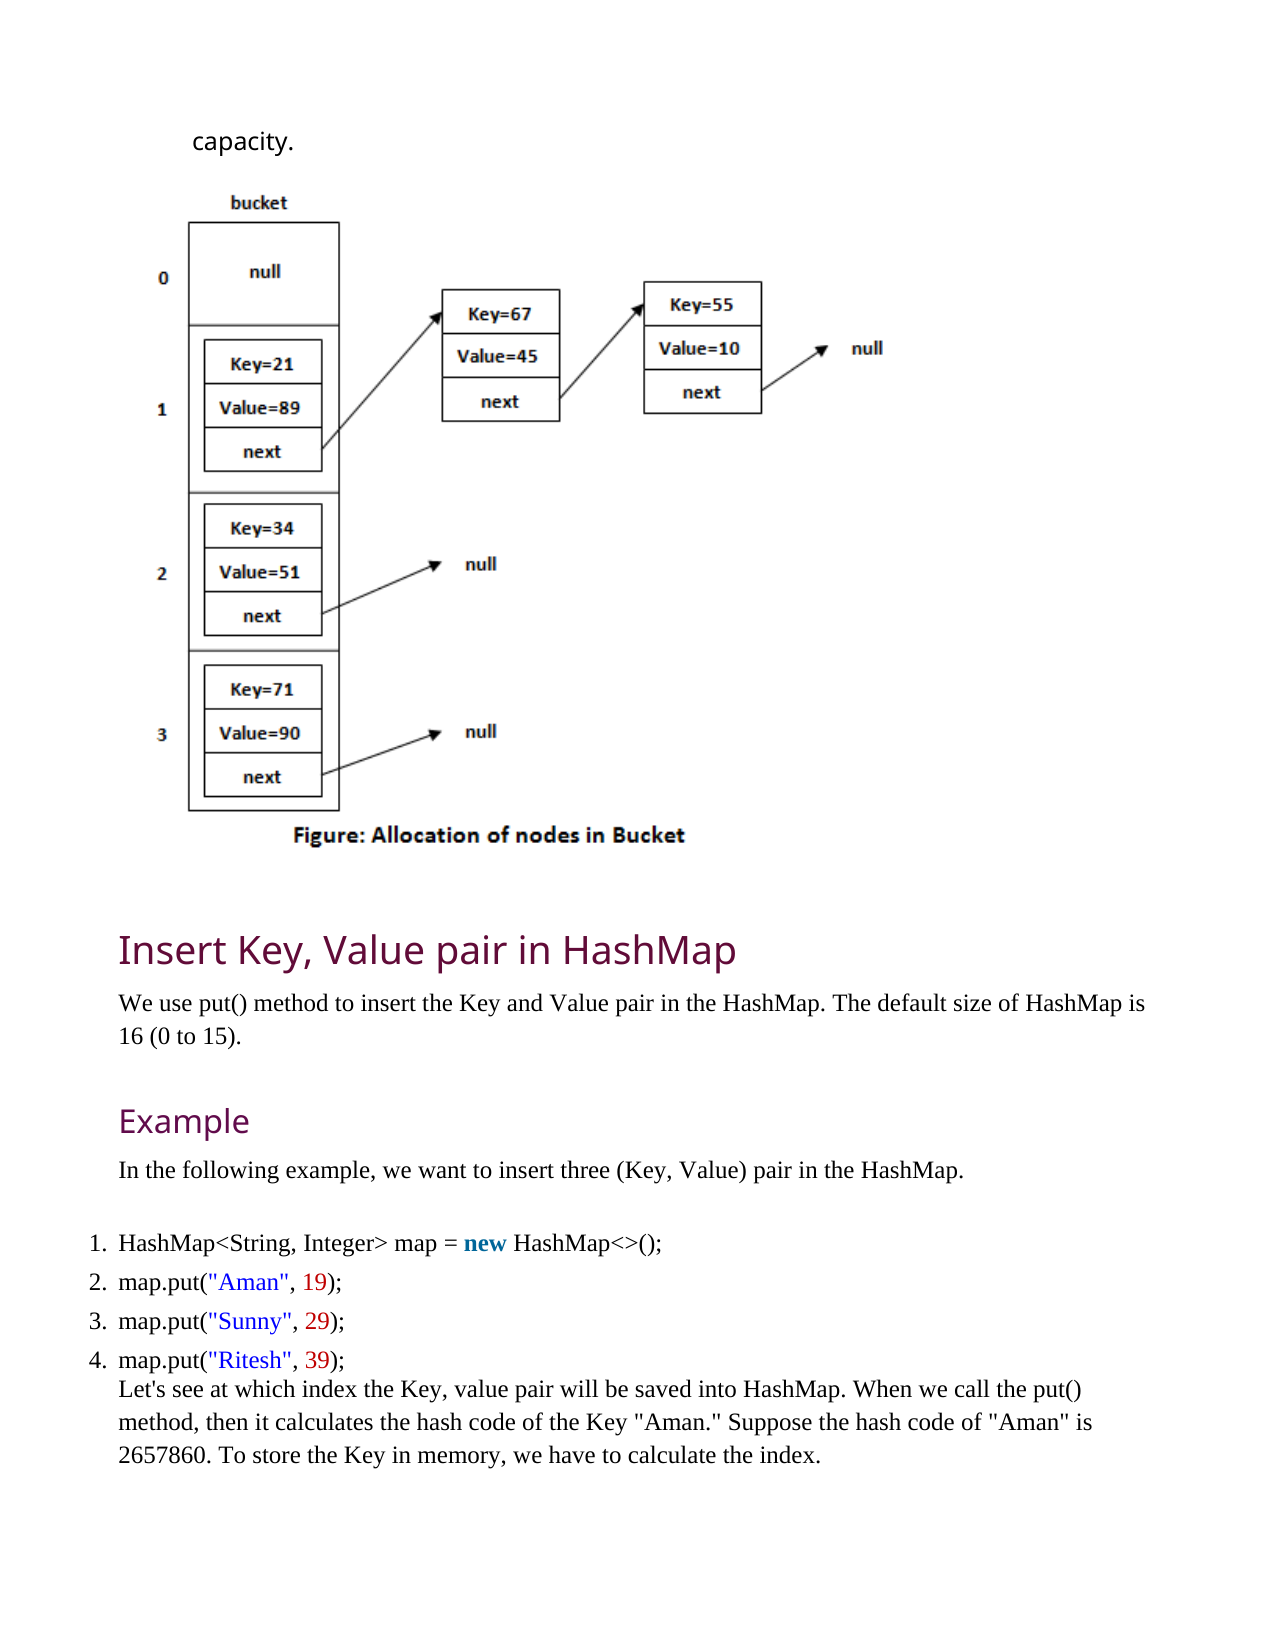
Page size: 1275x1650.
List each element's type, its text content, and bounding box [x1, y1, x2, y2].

list capacity. [162, 118, 1157, 157]
list HashMap<String, Integer> map = new HashMap<>(); [118, 1218, 1157, 1257]
subtitle Insert Key, Value pair in HashMap [118, 922, 1157, 976]
text In the following example, we want to insert three (Key, Value) pair in the HashMap. [118, 1156, 1157, 1184]
picture [118, 186, 908, 868]
list map.put("Aman", 19); [118, 1257, 1157, 1296]
list map.put("Sunny", 29); [118, 1296, 1157, 1335]
subtitle Example [118, 1098, 1157, 1143]
text We use put() method to insert the Key and Value pair in the HashMap. The default size of HashMap is 16 (0 to 15). [118, 988, 1157, 1050]
list map.put("Ritesh", 39); [118, 1335, 1157, 1374]
text Let's see at which index the Key, value pair will be saved into HashMap. When we call the put() method, then it calculates the hash code of the Key "Aman." Suppose the hash code of "Aman" is 2657860. To store the Key in memory, we have to calculate the index. [118, 1374, 1157, 1469]
